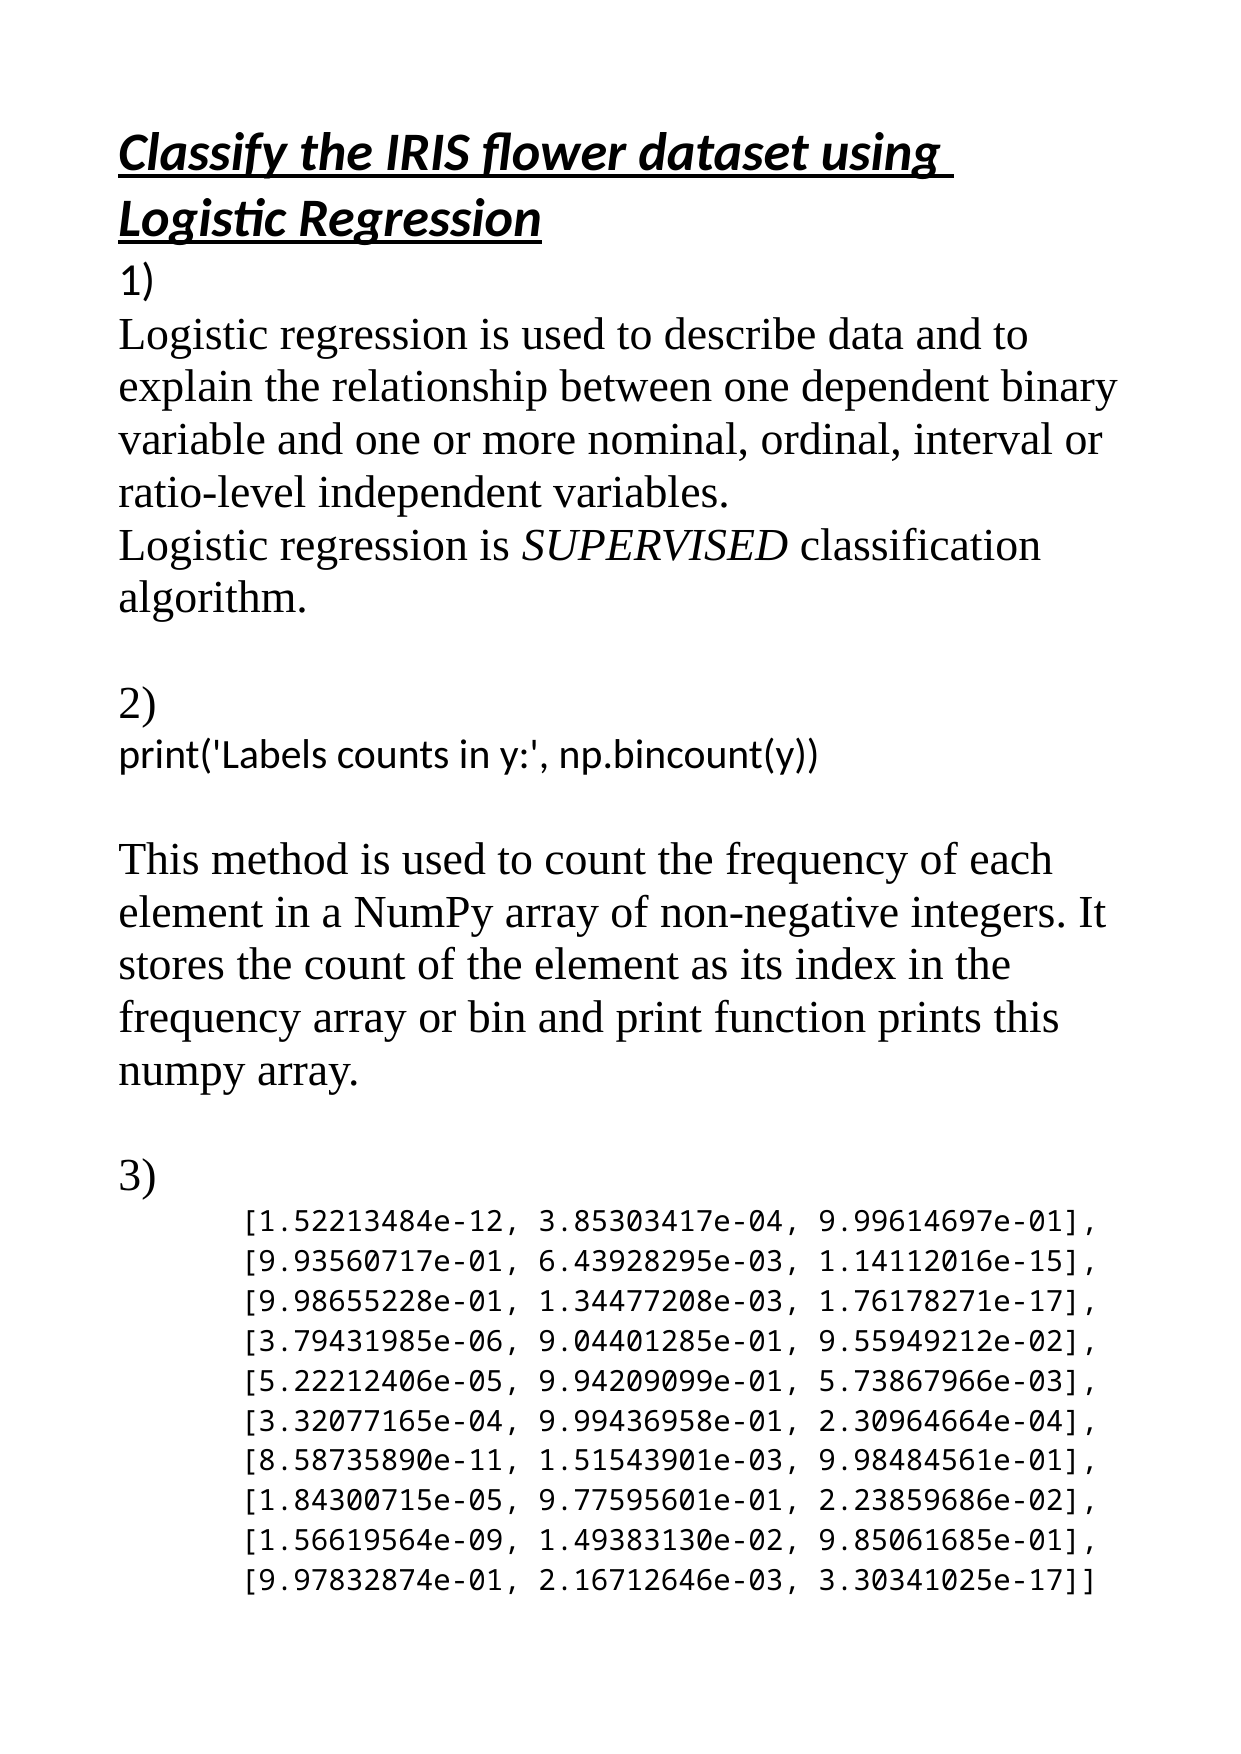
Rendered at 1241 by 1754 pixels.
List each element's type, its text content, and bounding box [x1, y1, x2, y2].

text [9.98655228e-01, 1.34477208e-03, 1.76178271e-17], [118, 1280, 1122, 1320]
text Logistic regression is used to describe data and to explain the relationship between one dependent binary variable and one or more nominal, ordinal, interval or ratio-level independent variables. [118, 306, 1122, 517]
text [1.56619564e-09, 1.49383130e-02, 9.85061685e-01], [118, 1519, 1122, 1559]
text This method is used to count the frequency of each element in a NumPy array of non-negative integers. It stores the count of the element as its index in the frequency array or bin and print function prints this numpy array. [118, 832, 1122, 1095]
text [8.58735890e-11, 1.51543901e-03, 9.98484561e-01], [118, 1440, 1122, 1479]
text [3.79431985e-06, 9.04401285e-01, 9.55949212e-02], [118, 1320, 1122, 1360]
text Logistic regression is SUPERVISED classification algorithm. [118, 517, 1122, 623]
text 2) [118, 675, 1122, 728]
text [9.93560717e-01, 6.43928295e-03, 1.14112016e-15], [118, 1240, 1122, 1280]
text print('Labels counts in y:', np.bincount(y)) [118, 728, 1122, 779]
text [1.84300715e-05, 9.77595601e-01, 2.23859686e-02], [118, 1479, 1122, 1519]
text [5.22212406e-05, 9.94209099e-01, 5.73867966e-03], [118, 1360, 1122, 1400]
text Classify the IRIS flower dataset using Logistic Regression [118, 118, 1122, 250]
text [1.52213484e-12, 3.85303417e-04, 9.99614697e-01], [118, 1201, 1122, 1240]
text 3) [118, 1148, 1122, 1201]
text 1) [118, 250, 1122, 306]
text [9.97832874e-01, 2.16712646e-03, 3.30341025e-17]] [118, 1559, 1122, 1599]
text [3.32077165e-04, 9.99436958e-01, 2.30964664e-04], [118, 1400, 1122, 1440]
